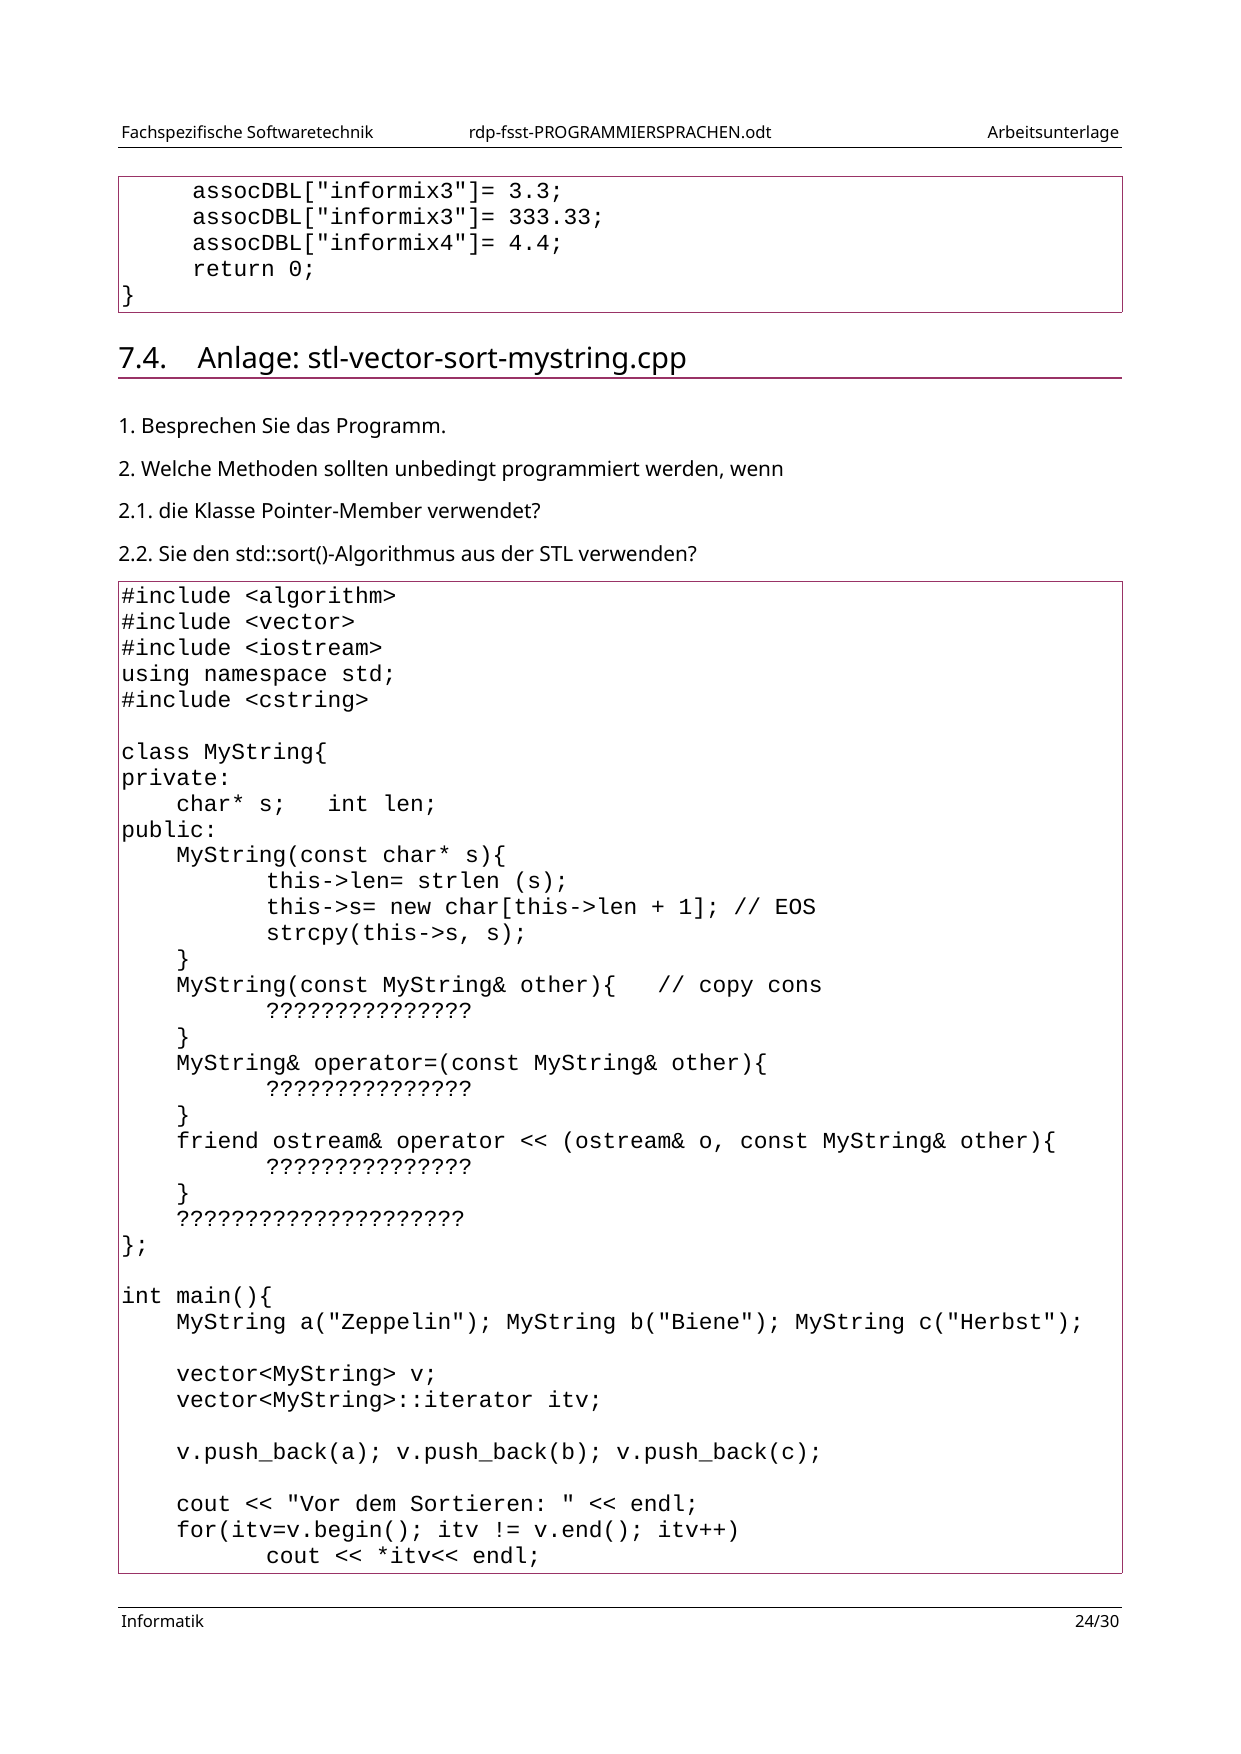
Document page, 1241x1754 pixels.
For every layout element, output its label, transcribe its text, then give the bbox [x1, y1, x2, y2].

text for(itv=v.begin(); itv != v.end(); itv++) [119, 1515, 1122, 1541]
text 2.2. Sie den std::sort()-Algorithmus aus der STL verwenden? [118, 539, 1122, 567]
text 2. Welche Methoden sollten unbedingt programmiert werden, wenn [118, 454, 1122, 482]
text MyString(const char* s){ [119, 841, 1122, 867]
text } [119, 1100, 1122, 1126]
text } [119, 944, 1122, 971]
text int main(){ [119, 1282, 1122, 1308]
text return 0; [119, 254, 1122, 280]
text private: [119, 763, 1122, 789]
text ??????????????? [119, 1152, 1122, 1178]
text MyString& operator=(const MyString& other){ [119, 1048, 1122, 1074]
text ??????????????? [119, 1074, 1122, 1100]
text } [119, 1022, 1122, 1048]
text ????????????????????? [119, 1204, 1122, 1230]
text MyString a("Zeppelin"); MyString b("Biene"); MyString c("Herbst"); [119, 1308, 1122, 1334]
text this->s= new char[this->len + 1]; // EOS [119, 893, 1122, 919]
text this->len= strlen (s); [119, 867, 1122, 893]
text } [119, 1178, 1122, 1204]
text } [119, 280, 1122, 312]
text ??????????????? [119, 996, 1122, 1022]
text assocDBL["informix3"]= 333.33; [119, 202, 1122, 228]
text v.push_back(a); v.push_back(b); v.push_back(c); [119, 1437, 1122, 1463]
text #include <vector> [119, 607, 1122, 633]
text using namespace std; [119, 659, 1122, 685]
text MyString(const MyString& other){ // copy cons [119, 971, 1122, 996]
text class MyString{ [119, 737, 1122, 763]
text cout << *itv<< endl; [119, 1541, 1122, 1573]
text #include <cstring> [119, 685, 1122, 711]
text #include <iostream> [119, 633, 1122, 659]
text vector<MyString>::iterator itv; [119, 1386, 1122, 1411]
text #include <algorithm> [119, 582, 1122, 607]
text strcpy(this->s, s); [119, 919, 1122, 944]
text assocDBL["informix4"]= 4.4; [119, 228, 1122, 254]
text char* s; int len; [119, 789, 1122, 815]
text friend ostream& operator << (ostream& o, const MyString& other){ [119, 1126, 1122, 1152]
subtitle Anlage: stl-vector-sort-mystring.cpp [118, 337, 1122, 377]
text cout << "Vor dem Sortieren: " << endl; [119, 1489, 1122, 1515]
text }; [119, 1230, 1122, 1256]
text assocDBL["informix3"]= 3.3; [119, 177, 1122, 202]
text 2.1. die Klasse Pointer-Member verwendet? [118, 496, 1122, 525]
text public: [119, 815, 1122, 841]
text 1. Besprechen Sie das Programm. [118, 411, 1122, 439]
text vector<MyString> v; [119, 1359, 1122, 1386]
